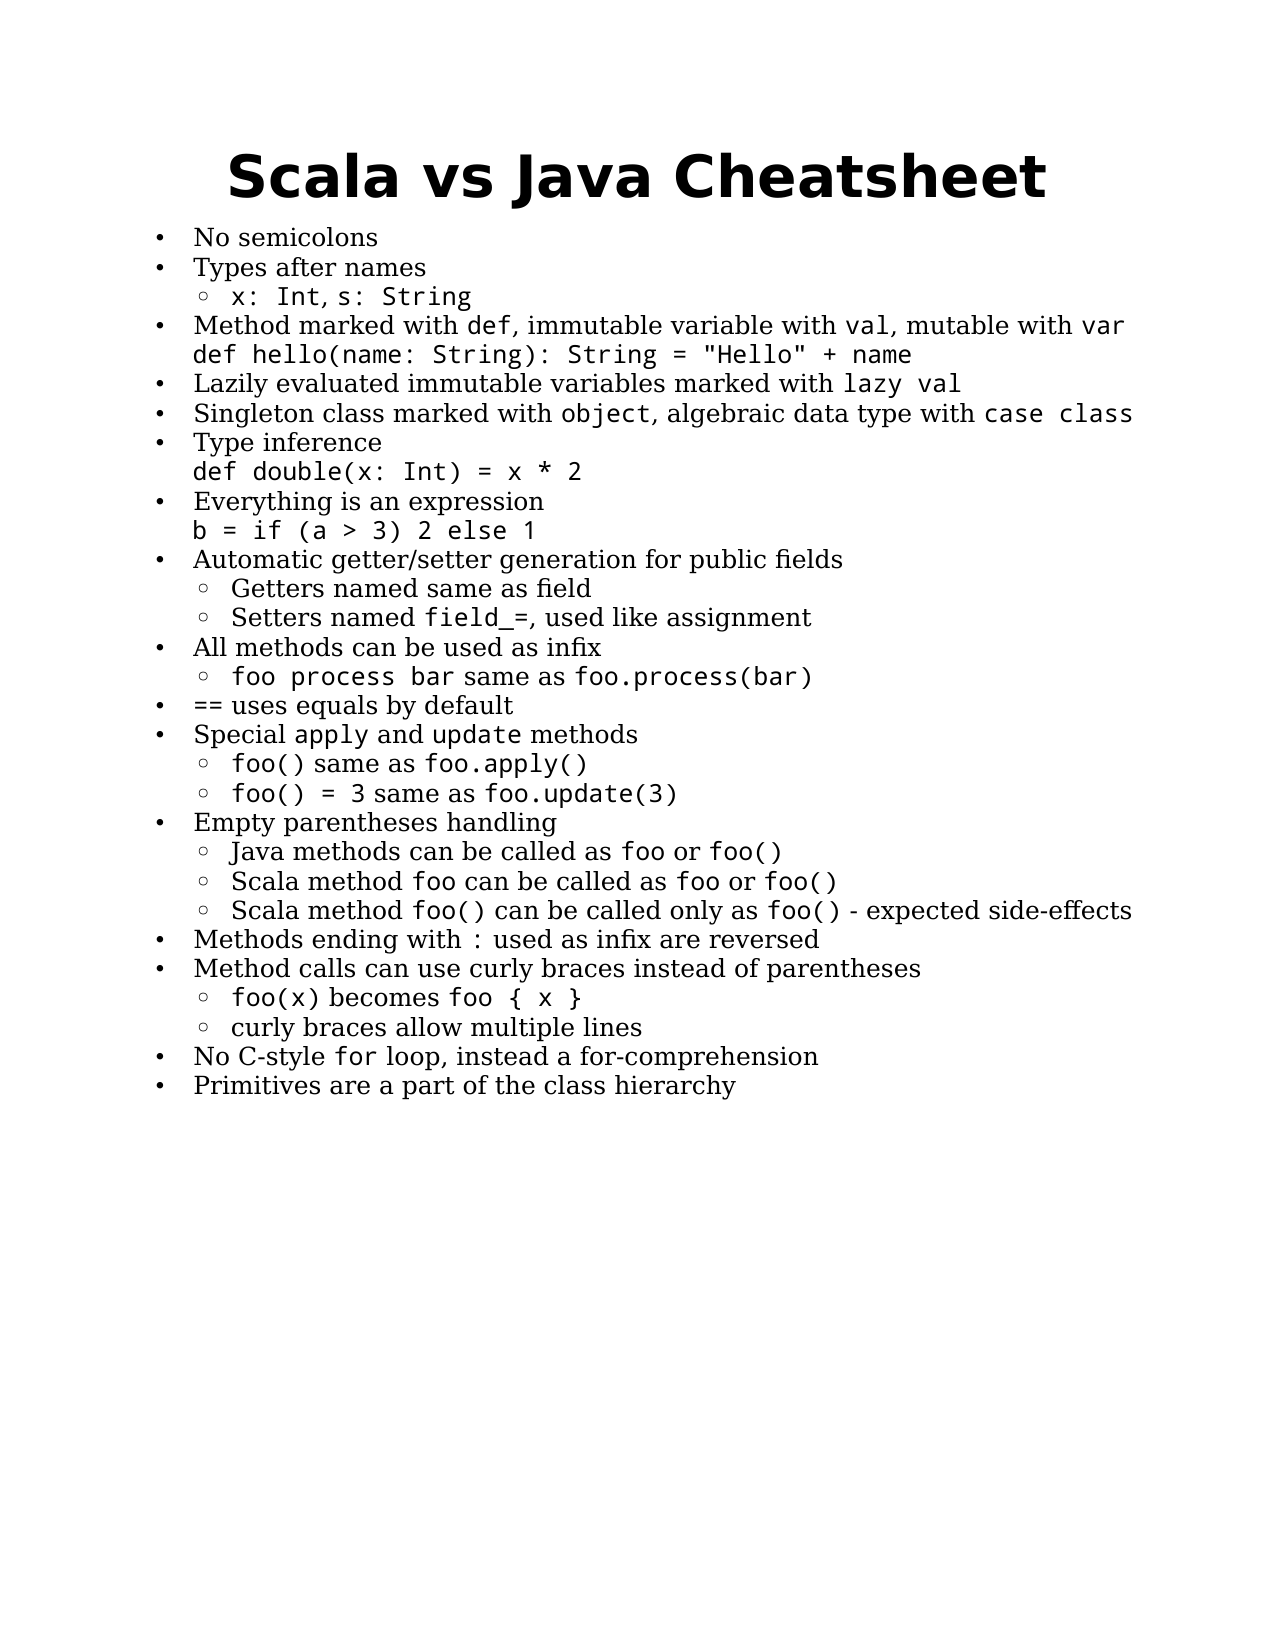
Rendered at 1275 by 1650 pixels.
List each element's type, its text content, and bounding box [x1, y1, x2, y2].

list No C-style for loop, instead a for-comprehension [156, 1042, 1157, 1071]
list Getters named same as field [193, 574, 1157, 603]
list Setters named field_=, used like assignment [193, 603, 1157, 633]
title Scala vs Java Cheatsheet [118, 143, 1157, 211]
list foo() same as foo.apply() [193, 750, 1157, 779]
list foo process bar same as foo.process(bar) [193, 662, 1157, 691]
list Everything is an expression [156, 487, 1157, 516]
list Automatic getter/setter generation for public fields [156, 545, 1157, 574]
list Methods ending with : used as infix are reversed [156, 925, 1157, 954]
list Type inference [156, 428, 1157, 457]
text b = if (a > 3) 2 else 1 [192, 516, 1157, 545]
text def double(x: Int) = x * 2 [192, 457, 1157, 487]
list == uses equals by default [156, 691, 1157, 720]
list No semicolons [156, 223, 1157, 253]
list Lazily evaluated immutable variables marked with lazy val [156, 370, 1157, 399]
list curly braces allow multiple lines [193, 1013, 1157, 1042]
list foo() = 3 same as foo.update(3) [193, 779, 1157, 808]
list Empty parentheses handling [156, 808, 1157, 837]
list Singleton class marked with object, algebraic data type with case class [156, 399, 1157, 428]
list Scala method foo can be called as foo or foo() [193, 867, 1157, 896]
text def hello(name: String): String = "Hello" + name [192, 340, 1157, 370]
list x: Int, s: String [193, 282, 1157, 311]
list Java methods can be called as foo or foo() [193, 837, 1157, 867]
list All methods can be used as infix [156, 633, 1157, 662]
list Method marked with def, immutable variable with val, mutable with var [156, 311, 1157, 340]
list Primitives are a part of the class hierarchy [156, 1071, 1157, 1101]
list Scala method foo() can be called only as foo() - expected side-effects [193, 896, 1157, 925]
list Types after names [156, 253, 1157, 282]
list foo(x) becomes foo { x } [193, 984, 1157, 1013]
list Special apply and update methods [156, 720, 1157, 750]
list Method calls can use curly braces instead of parentheses [156, 954, 1157, 984]
